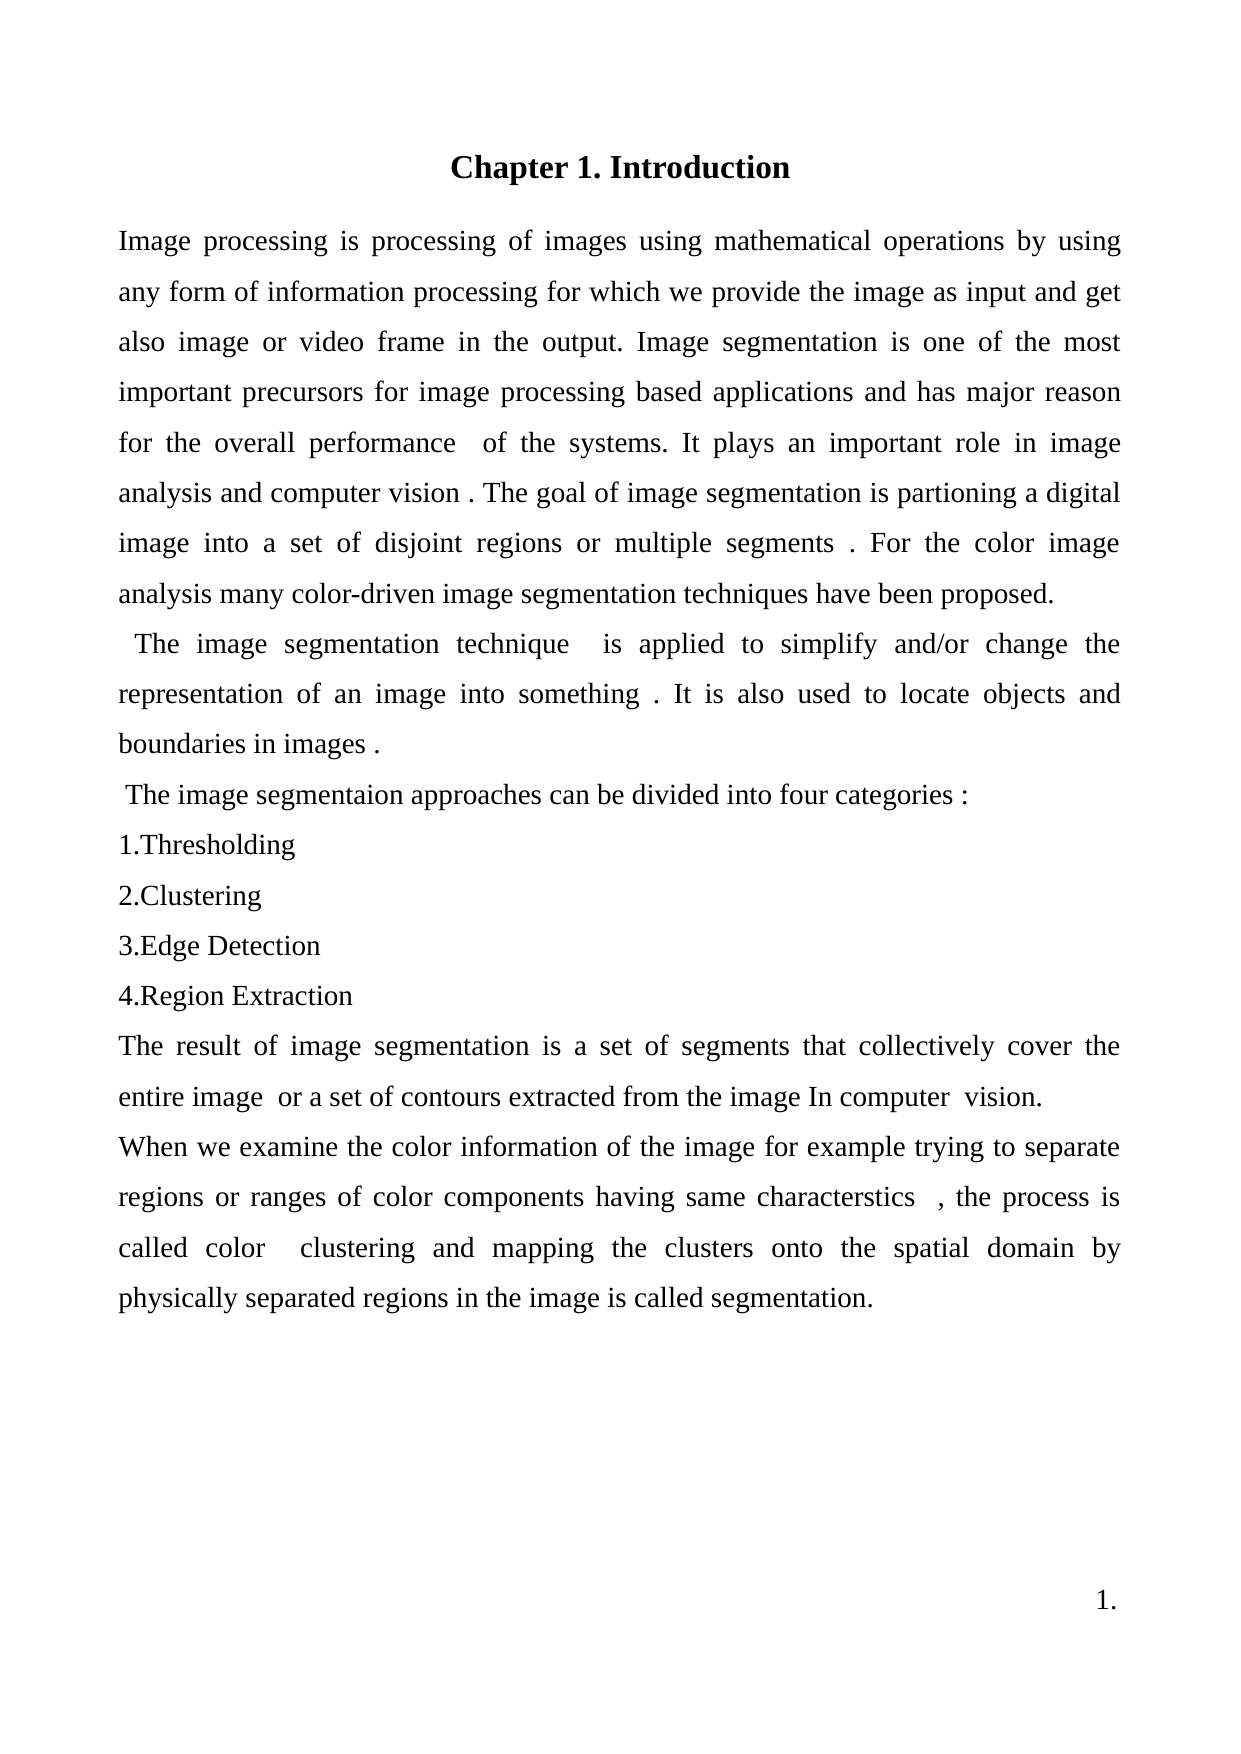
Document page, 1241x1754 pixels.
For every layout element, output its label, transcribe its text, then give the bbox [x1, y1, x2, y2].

text The result of image segmentation is a set of segments that collectively cover the entire image or a set of contours extracted from the image In computer vision. [118, 1028, 1122, 1112]
text 3.Edge Detection [118, 928, 1122, 961]
text 1.Thresholding [118, 827, 1122, 861]
text 4.Region Extraction [118, 978, 1122, 1012]
text When we examine the color information of the image for example trying to separate regions or ranges of color components having same characterstics , the process is called color clustering and mapping the clusters onto the spatial domain by physically separated regions in the image is called segmentation. [118, 1129, 1122, 1314]
text The image segmentaion approaches can be divided into four categories : [118, 777, 1122, 811]
text 1. [118, 1582, 1122, 1616]
text Image processing is processing of images using mathematical operations by using any form of information processing for which we provide the image as input and get also image or video frame in the output. Image segmentation is one of the most important precursors for image processing based applications and has major reason for the overall performance of the systems. It plays an important role in image analysis and computer vision . The goal of image segmentation is partioning a digital image into a set of disjoint regions or multiple segments . For the color image analysis many color-driven image segmentation techniques have been proposed. [118, 223, 1122, 609]
text The image segmentation technique is applied to simplify and/or change the representation of an image into something . It is also used to locate objects and boundaries in images . [118, 626, 1122, 760]
text Chapter 1. Introduction [118, 147, 1122, 185]
text 2.Clustering [118, 878, 1122, 911]
